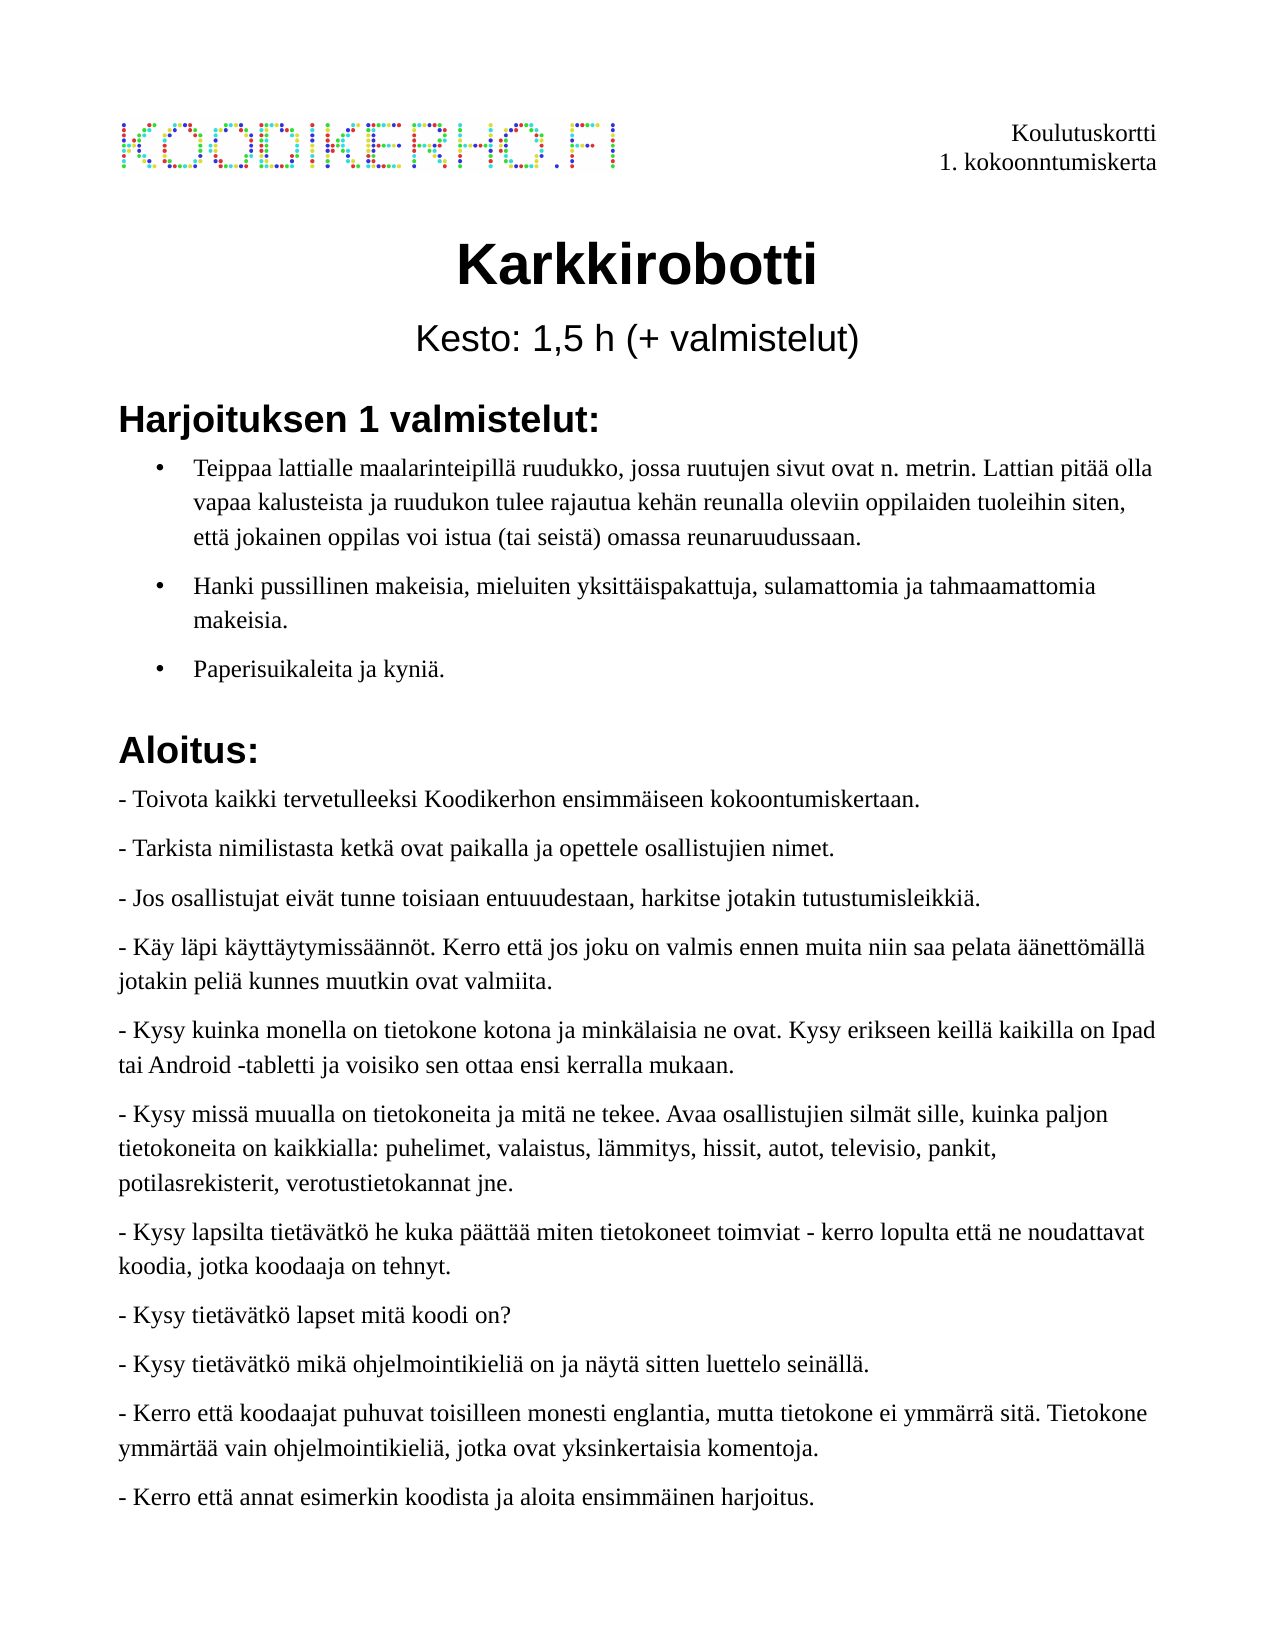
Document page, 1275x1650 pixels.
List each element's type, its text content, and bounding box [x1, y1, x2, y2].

text - Toivota kaikki tervetulleeksi Koodikerhon ensimmäiseen kokoontumiskertaan. [118, 784, 1157, 813]
list Hanki pussillinen makeisia, mieluiten yksittäispakattuja, sulamattomia ja tahmaamattomia makeisia. [156, 571, 1157, 634]
text - Kysy tietävätkö mikä ohjelmointikieliä on ja näytä sitten luettelo seinällä. [118, 1349, 1157, 1378]
subtitle Harjoituksen 1 valmistelut: [118, 397, 1157, 440]
subtitle Kesto: 1,5 h (+ valmistelut) [118, 316, 1157, 359]
text - Kerro että annat esimerkin koodista ja aloita ensimmäinen harjoitus. [118, 1482, 1157, 1511]
list Teippaa lattialle maalarinteipillä ruudukko, jossa ruutujen sivut ovat n. metrin. Lattian pitää olla vapaa kalusteista ja ruudukon tulee rajautua kehän reunalla oleviin oppilaiden tuoleihin siten, että jokainen oppilas voi istua (tai seistä) omassa reunaruudussaan. [156, 453, 1157, 550]
text - Kysy tietävätkö lapset mitä koodi on? [118, 1300, 1157, 1329]
text - Käy läpi käyttäytymissäännöt. Kerro että jos joku on valmis ennen muita niin saa pelata äänettömällä jotakin peliä kunnes muutkin ovat valmiita. [118, 932, 1157, 995]
picture [118, 118, 621, 174]
title Karkkirobotti [118, 230, 1157, 297]
text - Kysy missä muualla on tietokoneita ja mitä ne tekee. Avaa osallistujien silmät sille, kuinka paljon tietokoneita on kaikkialla: puhelimet, valaistus, lämmitys, hissit, autot, televisio, pankit, potilasrekisterit, verotustietokannat jne. [118, 1099, 1157, 1196]
text - Tarkista nimilistasta ketkä ovat paikalla ja opettele osallistujien nimet. [118, 833, 1157, 862]
text - Jos osallistujat eivät tunne toisiaan entuuudestaan, harkitse jotakin tutustumisleikkiä. [118, 883, 1157, 911]
list Paperisuikaleita ja kyniä. [156, 654, 1157, 683]
text - Kysy lapsilta tietävätkö he kuka päättää miten tietokoneet toimviat - kerro lopulta että ne noudattavat koodia, jotka koodaaja on tehnyt. [118, 1217, 1157, 1280]
text - Kerro että koodaajat puhuvat toisilleen monesti englantia, mutta tietokone ei ymmärrä sitä. Tietokone ymmärtää vain ohjelmointikieliä, jotka ovat yksinkertaisia komentoja. [118, 1398, 1157, 1462]
text - Kysy kuinka monella on tietokone kotona ja minkälaisia ne ovat. Kysy erikseen keillä kaikilla on Ipad tai Android -tabletti ja voisiko sen ottaa ensi kerralla mukaan. [118, 1015, 1157, 1078]
subtitle Aloitus: [118, 728, 1157, 772]
